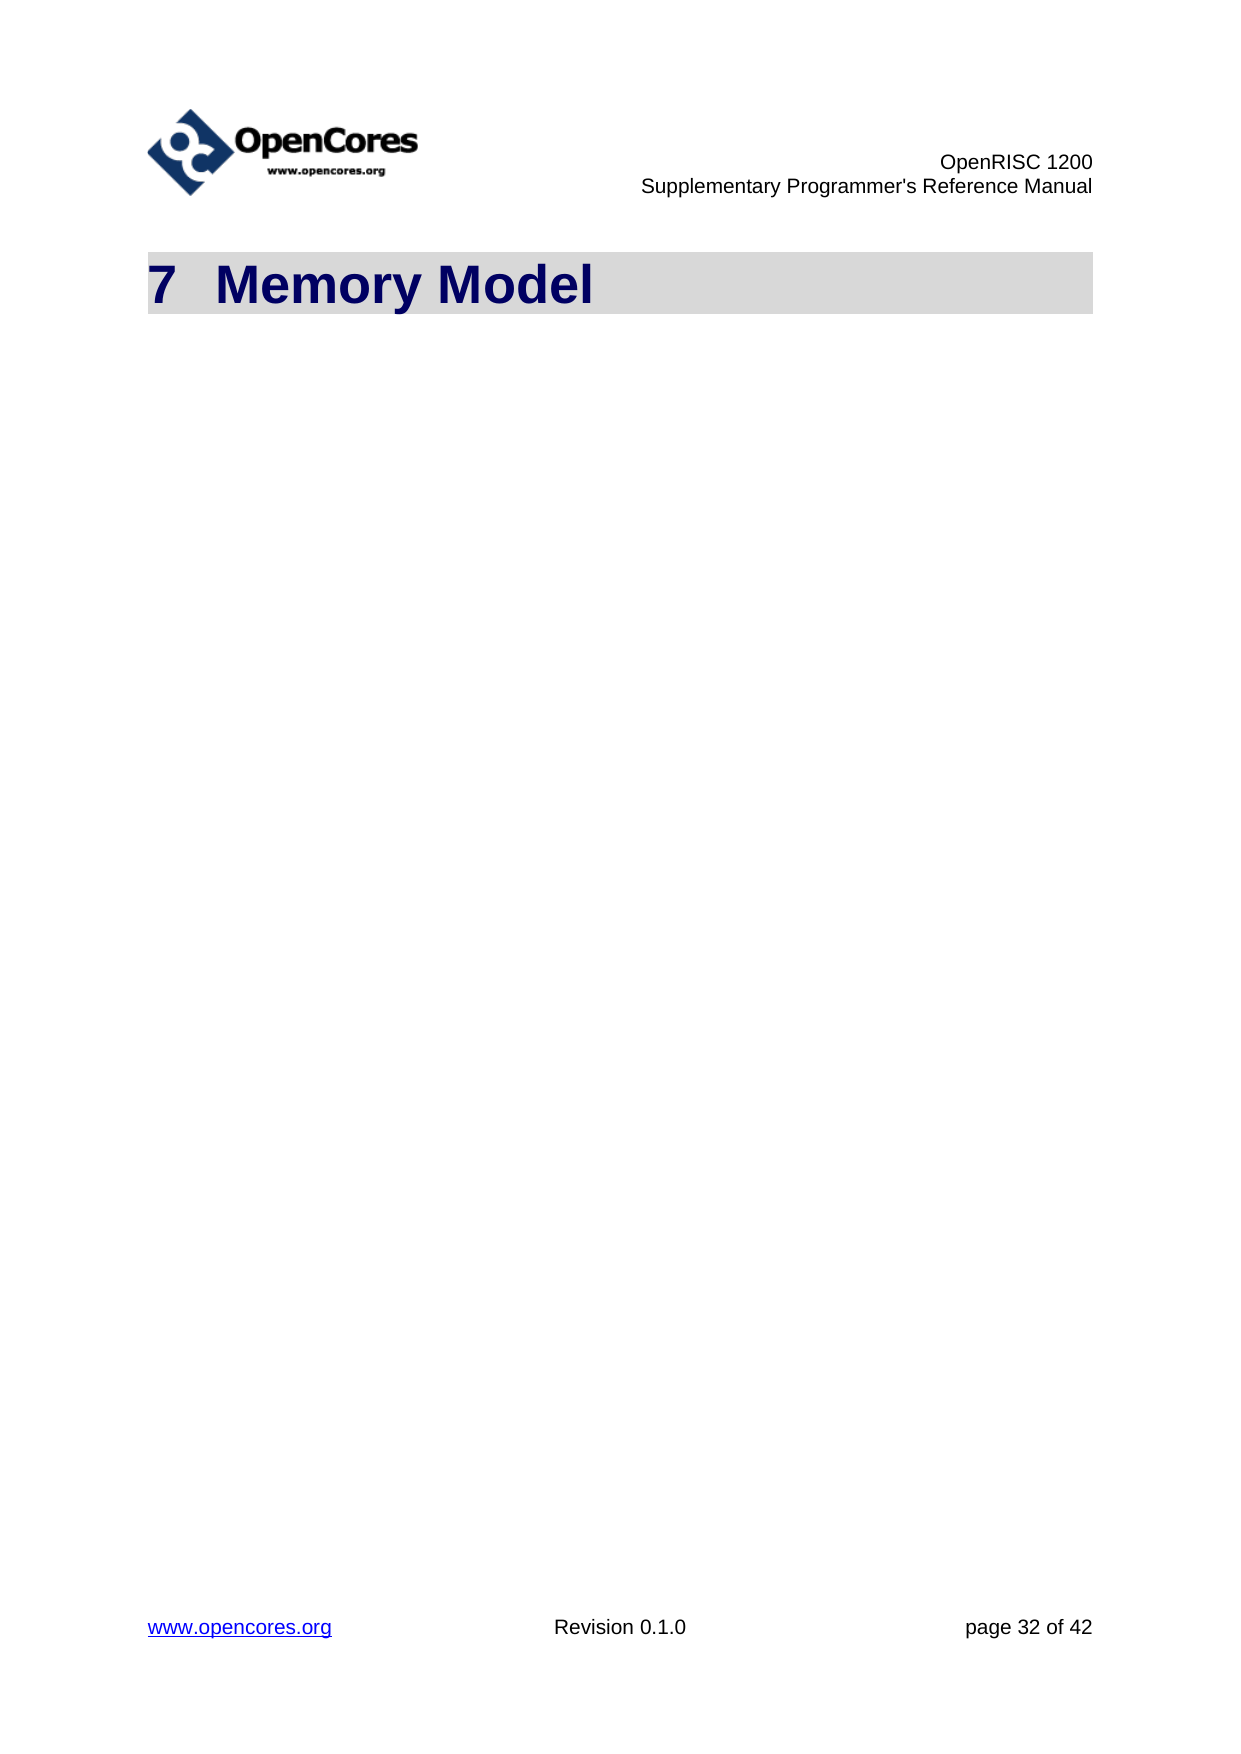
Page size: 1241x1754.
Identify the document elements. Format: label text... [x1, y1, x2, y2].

subtitle Memory Model [148, 252, 1093, 314]
picture [147, 109, 418, 196]
